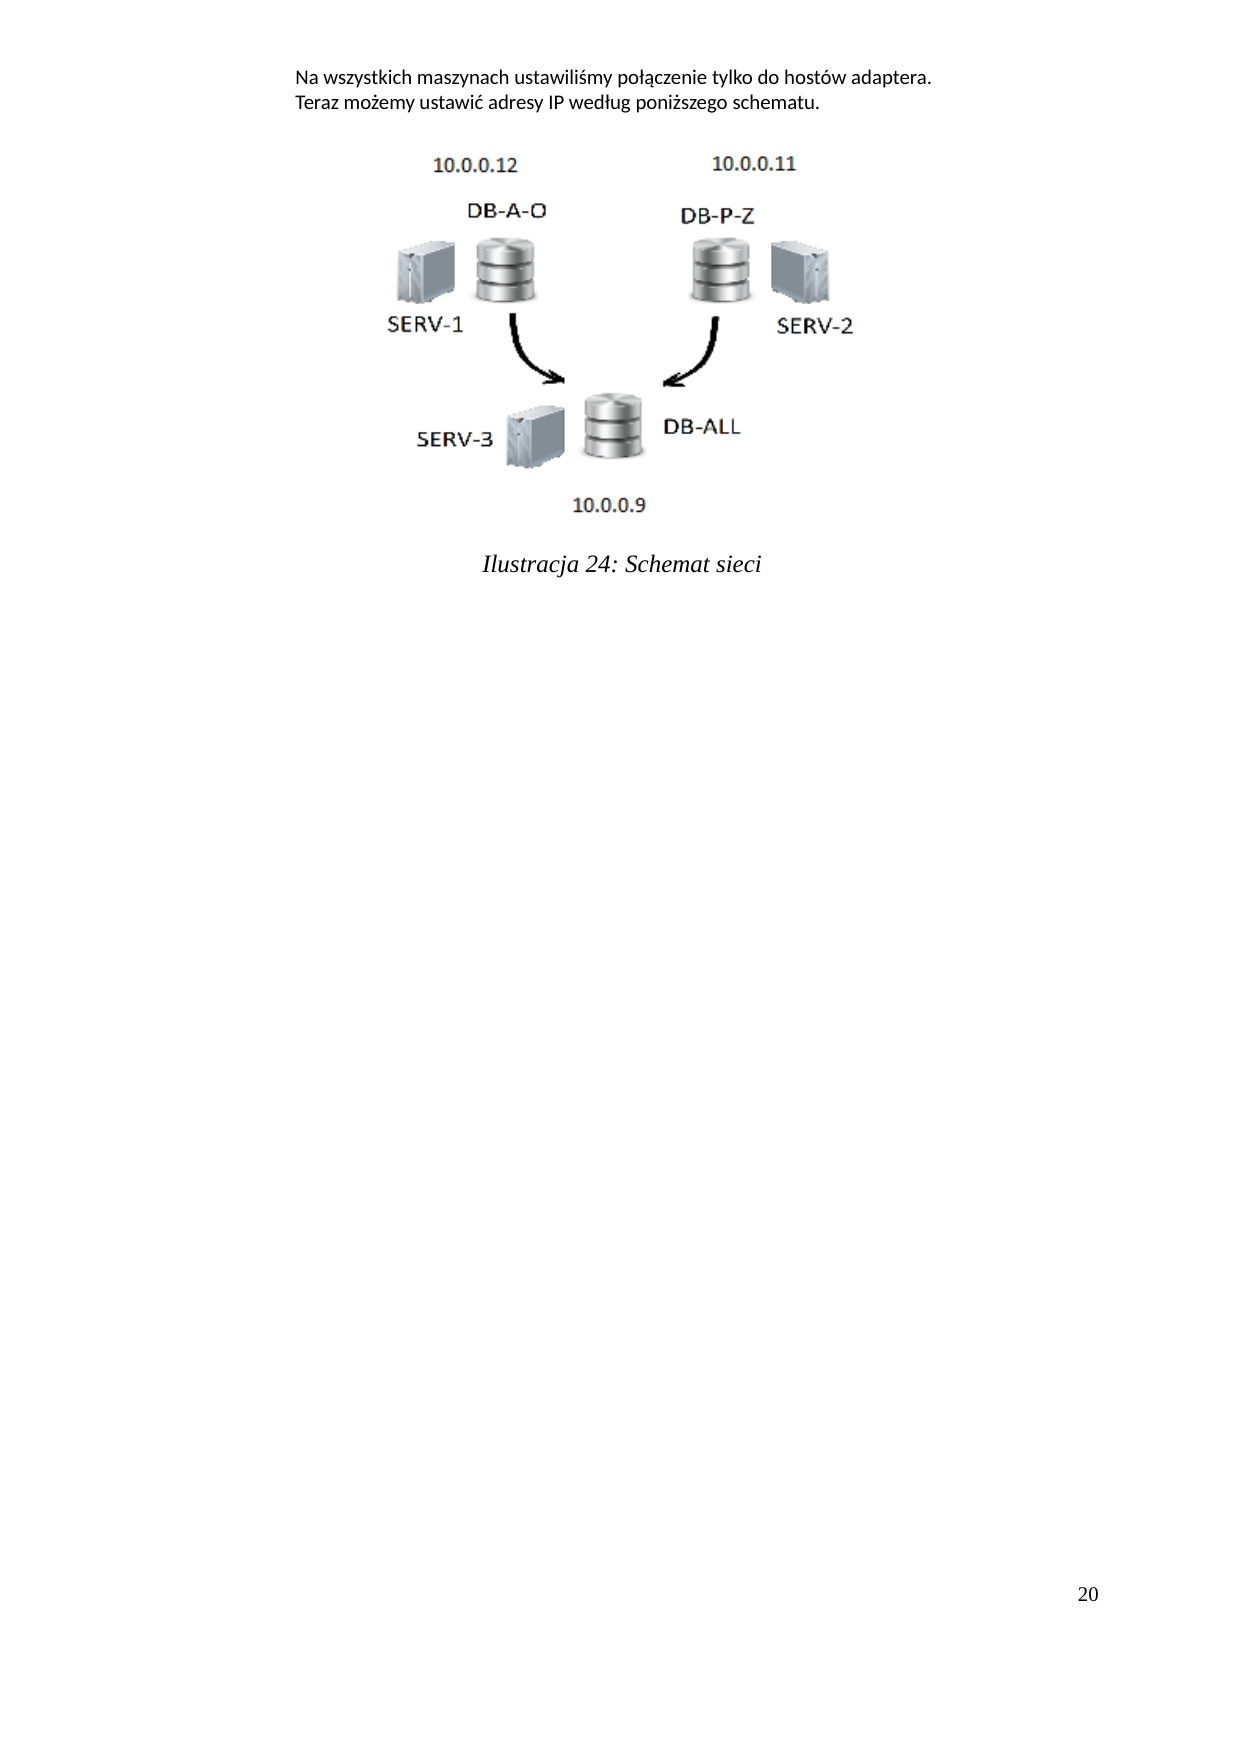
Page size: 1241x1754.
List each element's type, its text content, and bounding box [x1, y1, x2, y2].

picture [372, 127, 874, 550]
text Teraz możemy ustawić adresy IP według poniższego schematu. [266, 89, 1098, 115]
text Na wszystkich maszynach ustawiliśmy połączenie tylko do hostów adaptera. [266, 64, 1098, 89]
text Ilustracja 24: Schemat sieci [372, 550, 874, 578]
